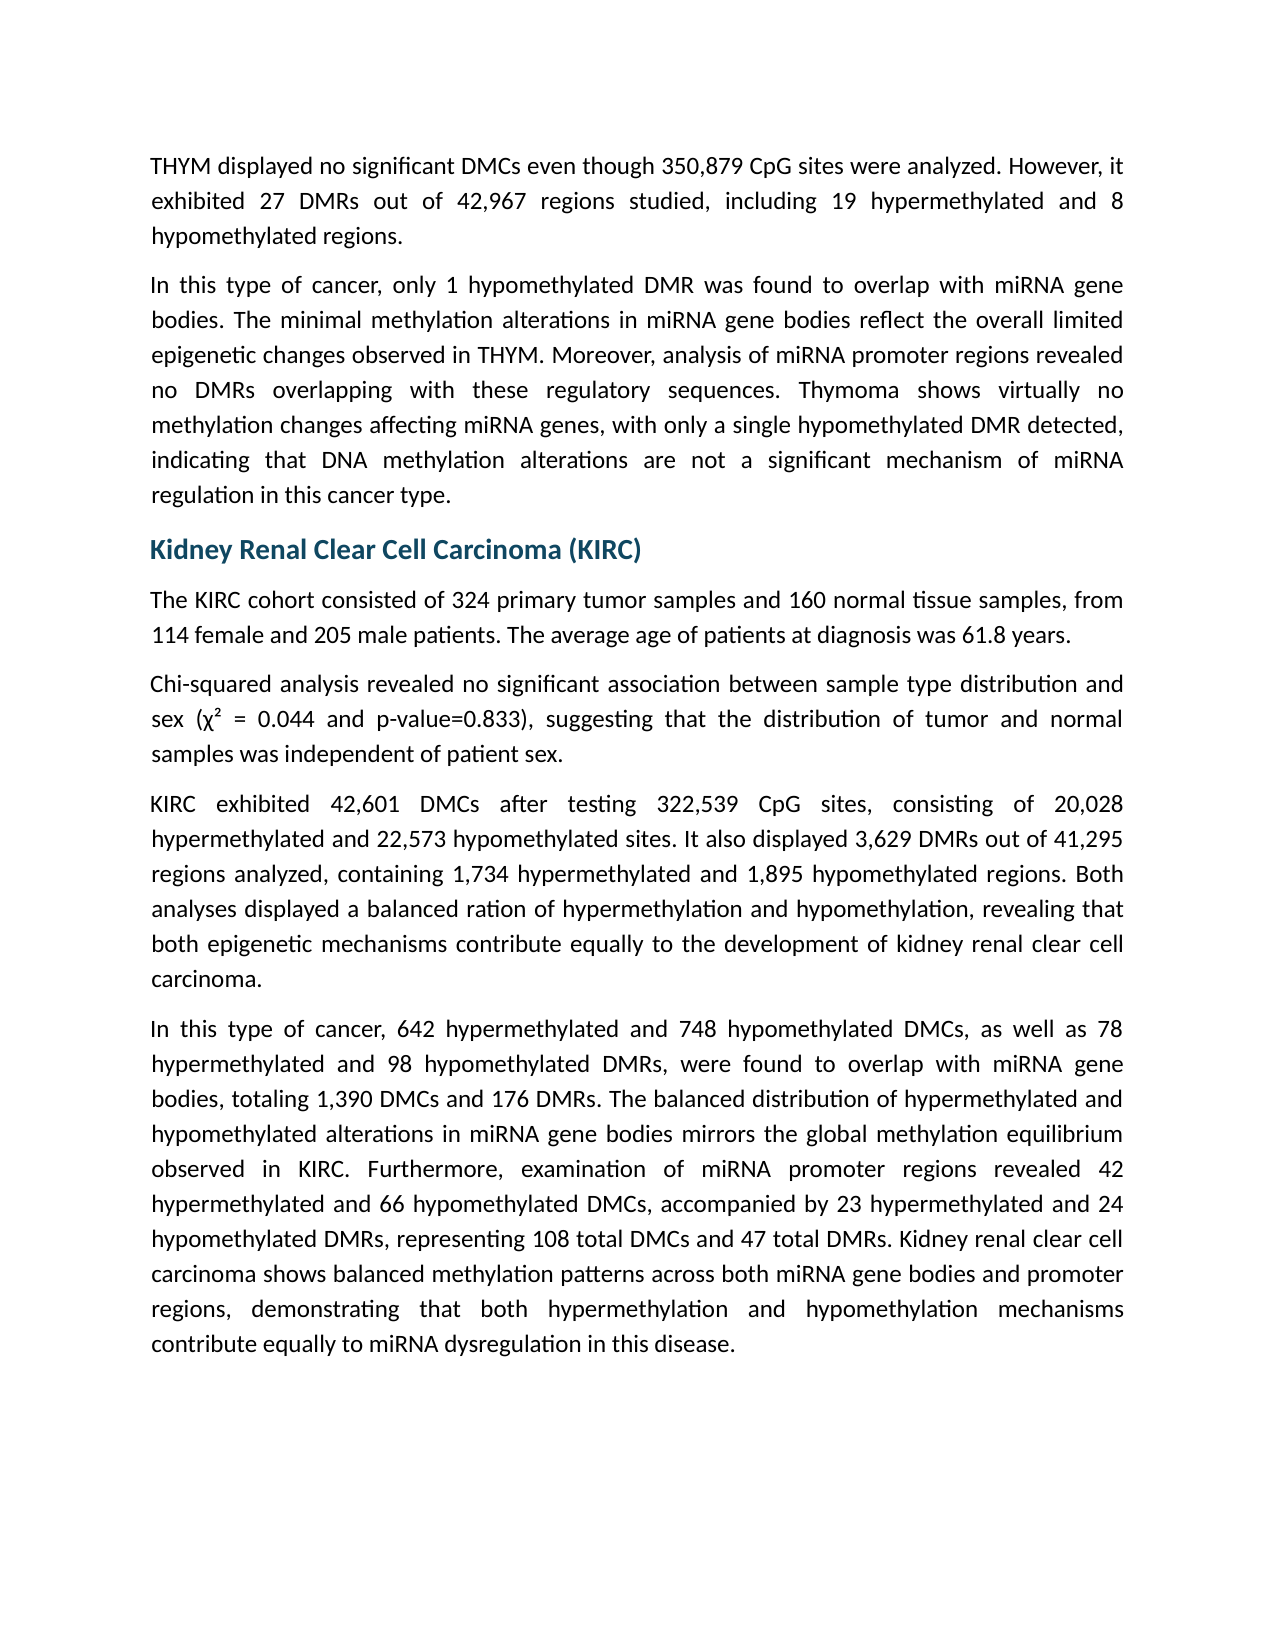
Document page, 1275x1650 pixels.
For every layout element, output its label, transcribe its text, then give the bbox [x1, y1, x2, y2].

text KIRC exhibited 42,601 DMCs after testing 322,539 CpG sites, consisting of 20,028 hypermethylated and 22,573 hypomethylated sites. It also displayed 3,629 DMRs out of 41,295 regions analyzed, containing 1,734 hypermethylated and 1,895 hypomethylated regions. Both analyses displayed a balanced ration of hypermethylation and hypomethylation, revealing that both epigenetic mechanisms contribute equally to the development of kidney renal clear cell carcinoma. [150, 788, 1125, 994]
text Chi-squared analysis revealed no significant association between sample type distribution and sex (χ² = 0.044 and p-value=0.833), suggesting that the distribution of tumor and normal samples was independent of patient sex. [150, 669, 1125, 769]
text The KIRC cohort consisted of 324 primary tumor samples and 160 normal tissue samples, from 114 female and 205 male patients. The average age of patients at diagnosis was 61.8 years. [150, 584, 1125, 649]
subtitle Kidney Renal Clear Cell Carcinoma (KIRC) [150, 531, 1125, 567]
text THYM displayed no significant DMCs even though 350,879 CpG sites were analyzed. However, it exhibited 27 DMRs out of 42,967 regions studied, including 19 hypermethylated and 8 hypomethylated regions. [150, 150, 1125, 251]
text In this type of cancer, 642 hypermethylated and 748 hypomethylated DMCs, as well as 78 hypermethylated and 98 hypomethylated DMRs, were found to overlap with miRNA gene bodies, totaling 1,390 DMCs and 176 DMRs. The balanced distribution of hypermethylated and hypomethylated alterations in miRNA gene bodies mirrors the global methylation equilibrium observed in KIRC. Furthermore, examination of miRNA promoter regions revealed 42 hypermethylated and 66 hypomethylated DMCs, accompanied by 23 hypermethylated and 24 hypomethylated DMRs, representing 108 total DMCs and 47 total DMRs. Kidney renal clear cell carcinoma shows balanced methylation patterns across both miRNA gene bodies and promoter regions, demonstrating that both hypermethylation and hypomethylation mechanisms contribute equally to miRNA dysregulation in this disease. [150, 1013, 1125, 1358]
text In this type of cancer, only 1 hypomethylated DMR was found to overlap with miRNA gene bodies. The minimal methylation alterations in miRNA gene bodies reflect the overall limited epigenetic changes observed in THYM. Moreover, analysis of miRNA promoter regions revealed no DMRs overlapping with these regulatory sequences. Thymoma shows virtually no methylation changes affecting miRNA genes, with only a single hypomethylated DMR detected, indicating that DNA methylation alterations are not a significant mechanism of miRNA regulation in this cancer type. [150, 269, 1125, 510]
